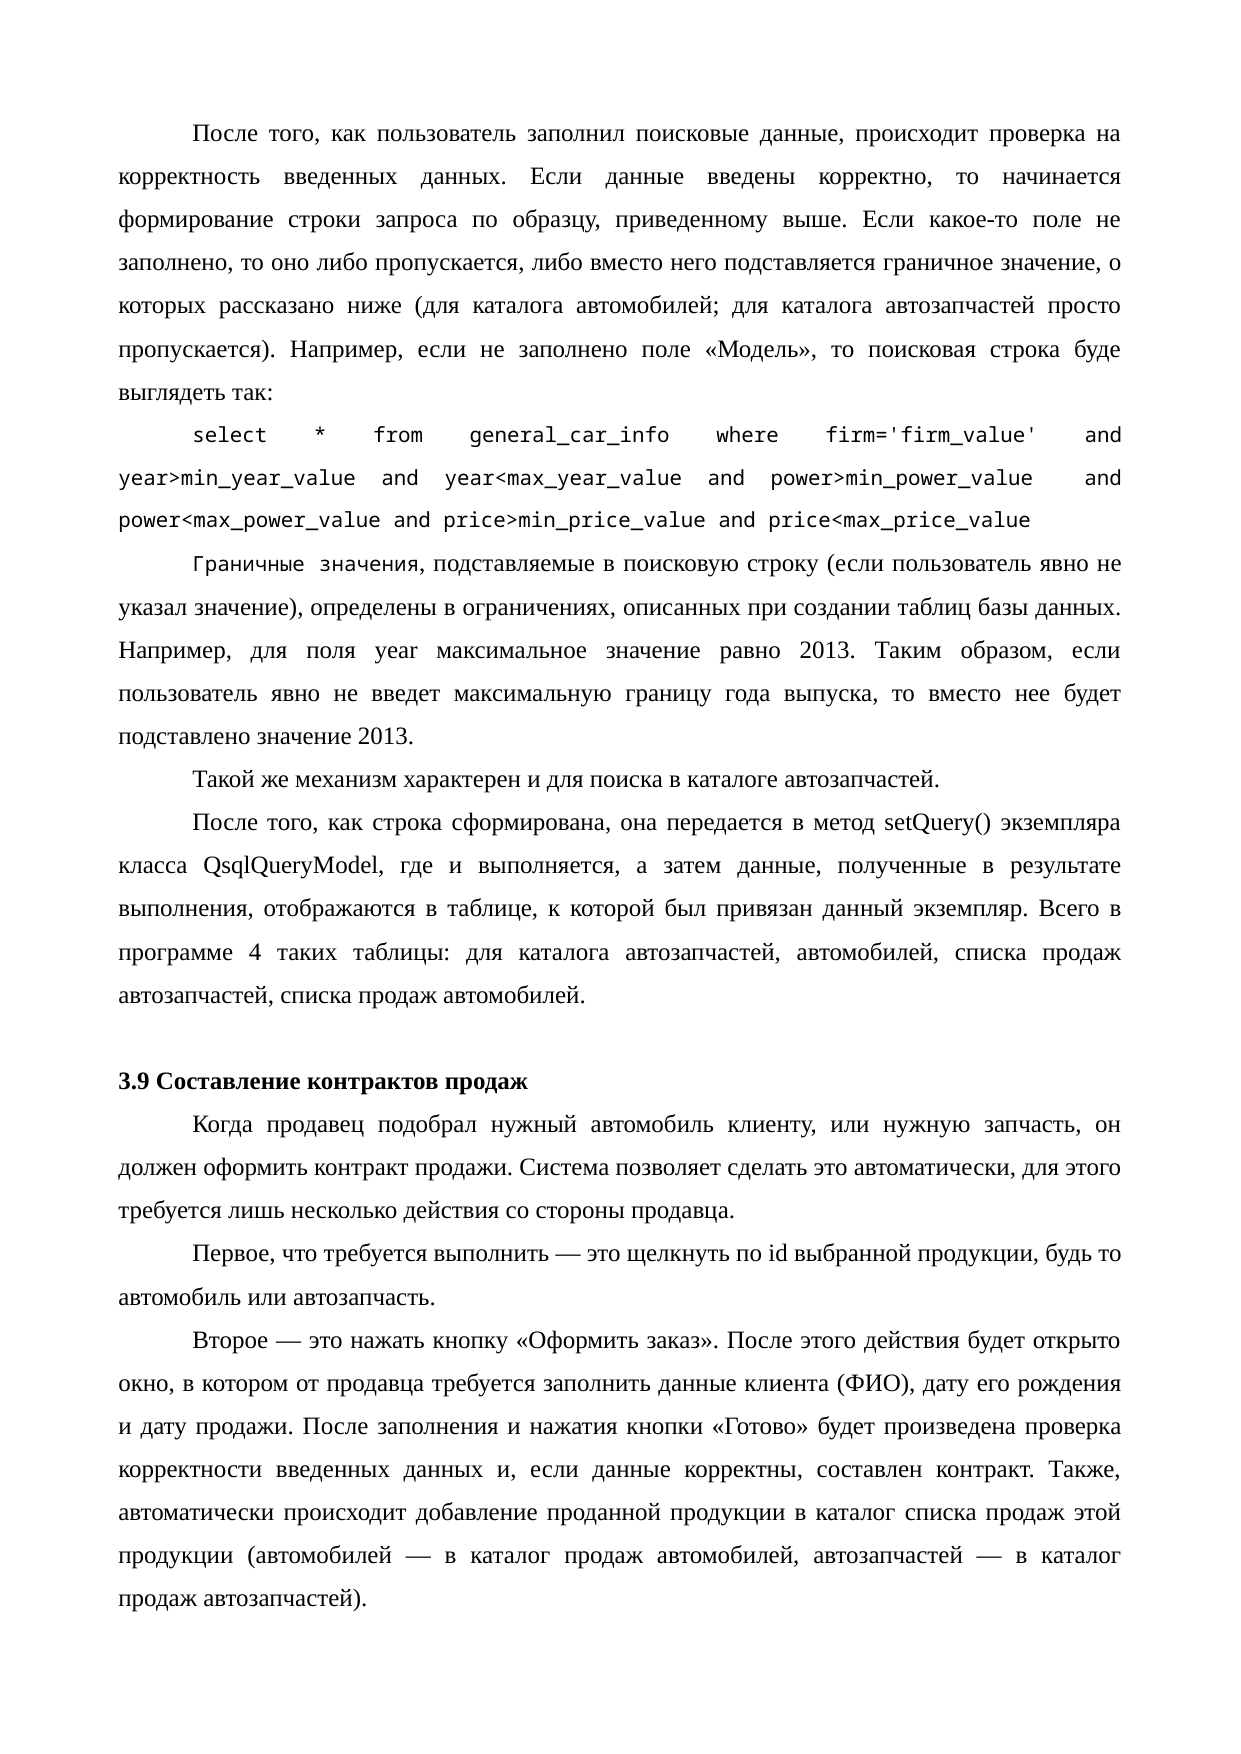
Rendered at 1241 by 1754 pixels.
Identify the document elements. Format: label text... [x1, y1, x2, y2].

text После того, как пользователь заполнил поисковые данные, происходит проверка на корректность введенных данных. Если данные введены корректно, то начинается формирование строки запроса по образцу, приведенному выше. Если какое-то поле не заполнено, то оно либо пропускается, либо вместо него подставляется граничное значение, о которых рассказано ниже (для каталога автомобилей; для каталога автозапчастей просто пропускается). Например, если не заполнено поле «Модель», то поисковая строка буде выглядеть так: [118, 118, 1122, 406]
text После того, как строка сформирована, она передается в метод setQuery() экземпляра класса QsqlQueryModel, где и выполняется, а затем данные, полученные в результате выполнения, отображаются в таблице, к которой был привязан данный экземпляр. Всего в программе 4 таких таблицы: для каталога автозапчастей, автомобилей, списка продаж автозапчастей, списка продаж автомобилей. [118, 807, 1122, 1008]
text Второе — это нажать кнопку «Оформить заказ». После этого действия будет открыто окно, в котором от продавца требуется заполнить данные клиента (ФИО), дату его рождения и дату продажи. После заполнения и нажатия кнопки «Готово» будет произведена проверка корректности введенных данных и, если данные корректны, составлен контракт. Также, автоматически происходит добавление проданной продукции в каталог списка продаж этой продукции (автомобилей — в каталог продаж автомобилей, автозапчастей — в каталог продаж автозапчастей). [118, 1325, 1122, 1612]
text Такой же механизм характерен и для поиска в каталоге автозапчастей. [118, 764, 1122, 793]
text select * from general_car_info where firm='firm_value' and year>min_year_value and year<max_year_value and power>min_power_value and power<max_power_value and price>min_price_value and price<max_price_value [118, 420, 1122, 534]
text Первое, что требуется выполнить — это щелкнуть по id выбранной продукции, будь то автомобиль или автозапчасть. [118, 1238, 1122, 1310]
subtitle 3.9 Составление контрактов продаж [118, 1066, 1122, 1095]
text Граничные значения, подставляемые в поисковую строку (если пользователь явно не указал значение), определены в ограничениях, описанных при создании таблиц базы данных. Например, для поля year максимальное значение равно 2013. Таким образом, если пользователь явно не введет максимальную границу года выпуска, то вместо нее будет подставлено значение 2013. [118, 548, 1122, 750]
text Когда продавец подобрал нужный автомобиль клиенту, или нужную запчасть, он должен оформить контракт продажи. Система позволяет сделать это автоматически, для этого требуется лишь несколько действия со стороны продавца. [118, 1109, 1122, 1224]
